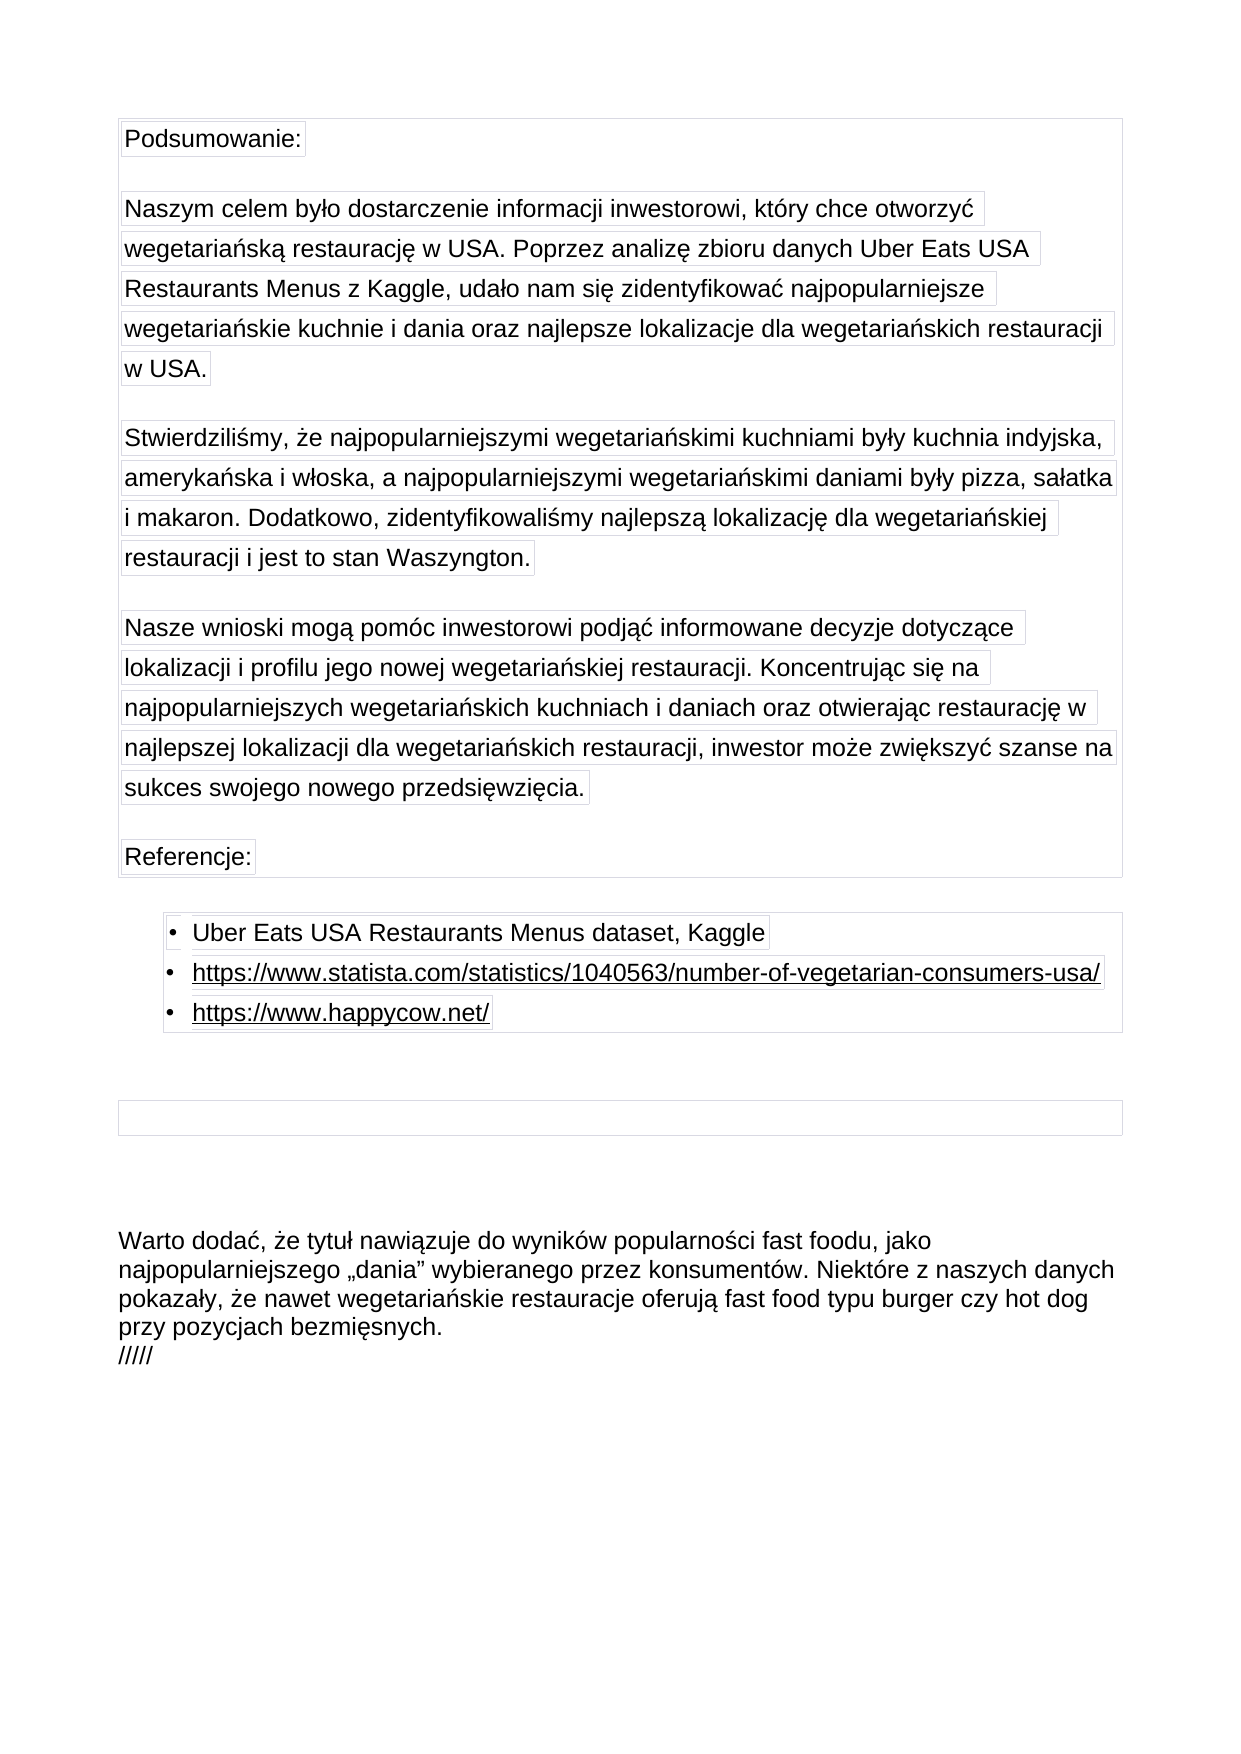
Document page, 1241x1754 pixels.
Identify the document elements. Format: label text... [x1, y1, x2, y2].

list Uber Eats USA Restaurants Menus dataset, Kaggle [164, 913, 1122, 949]
text Naszym celem było dostarczenie informacji inwestorowi, który chce otworzyć wegetariańską restaurację w USA. Poprzez analizę zbioru danych Uber Eats USA Restaurants Menus z Kaggle, udało nam się zidentyfikować najpopularniejsze wegetariańskie kuchnie i dania oraz najlepsze lokalizacje dla wegetariańskich restauracji w USA. [119, 188, 1122, 385]
list https://www.happycow.net/ [164, 992, 1122, 1032]
text Warto dodać, że tytuł nawiązuje do wyników popularności fast foodu, jako najpopularniejszego „dania” wybieranego przez konsumentów. Niektóre z naszych danych pokazały, że nawet wegetariańskie restauracje oferują fast food typu burger czy hot dog przy pozycjach bezmięsnych. [118, 1226, 1122, 1341]
text ///// [118, 1341, 1122, 1370]
text Podsumowanie: [119, 119, 1122, 156]
text Nasze wnioski mogą pomóc inwestorowi podjąć informowane decyzje dotyczące lokalizacji i profilu jego nowej wegetariańskiej restauracji. Koncentrując się na najpopularniejszych wegetariańskich kuchniach i daniach oraz otwierając restaurację w najlepszej lokalizacji dla wegetariańskich restauracji, inwestor może zwiększyć szanse na sukces swojego nowego przedsięwzięcia. [119, 607, 1122, 804]
list https://www.statista.com/statistics/1040563/number-of-vegetarian-consumers-usa/ [164, 952, 1122, 989]
text Referencje: [119, 836, 1122, 877]
text Stwierdziliśmy, że najpopularniejszymi wegetariańskimi kuchniami były kuchnia indyjska, amerykańska i włoska, a najpopularniejszymi wegetariańskimi daniami były pizza, sałatka i makaron. Dodatkowo, zidentyfikowaliśmy najlepszą lokalizację dla wegetariańskiej restauracji i jest to stan Waszyngton. [119, 417, 1122, 575]
